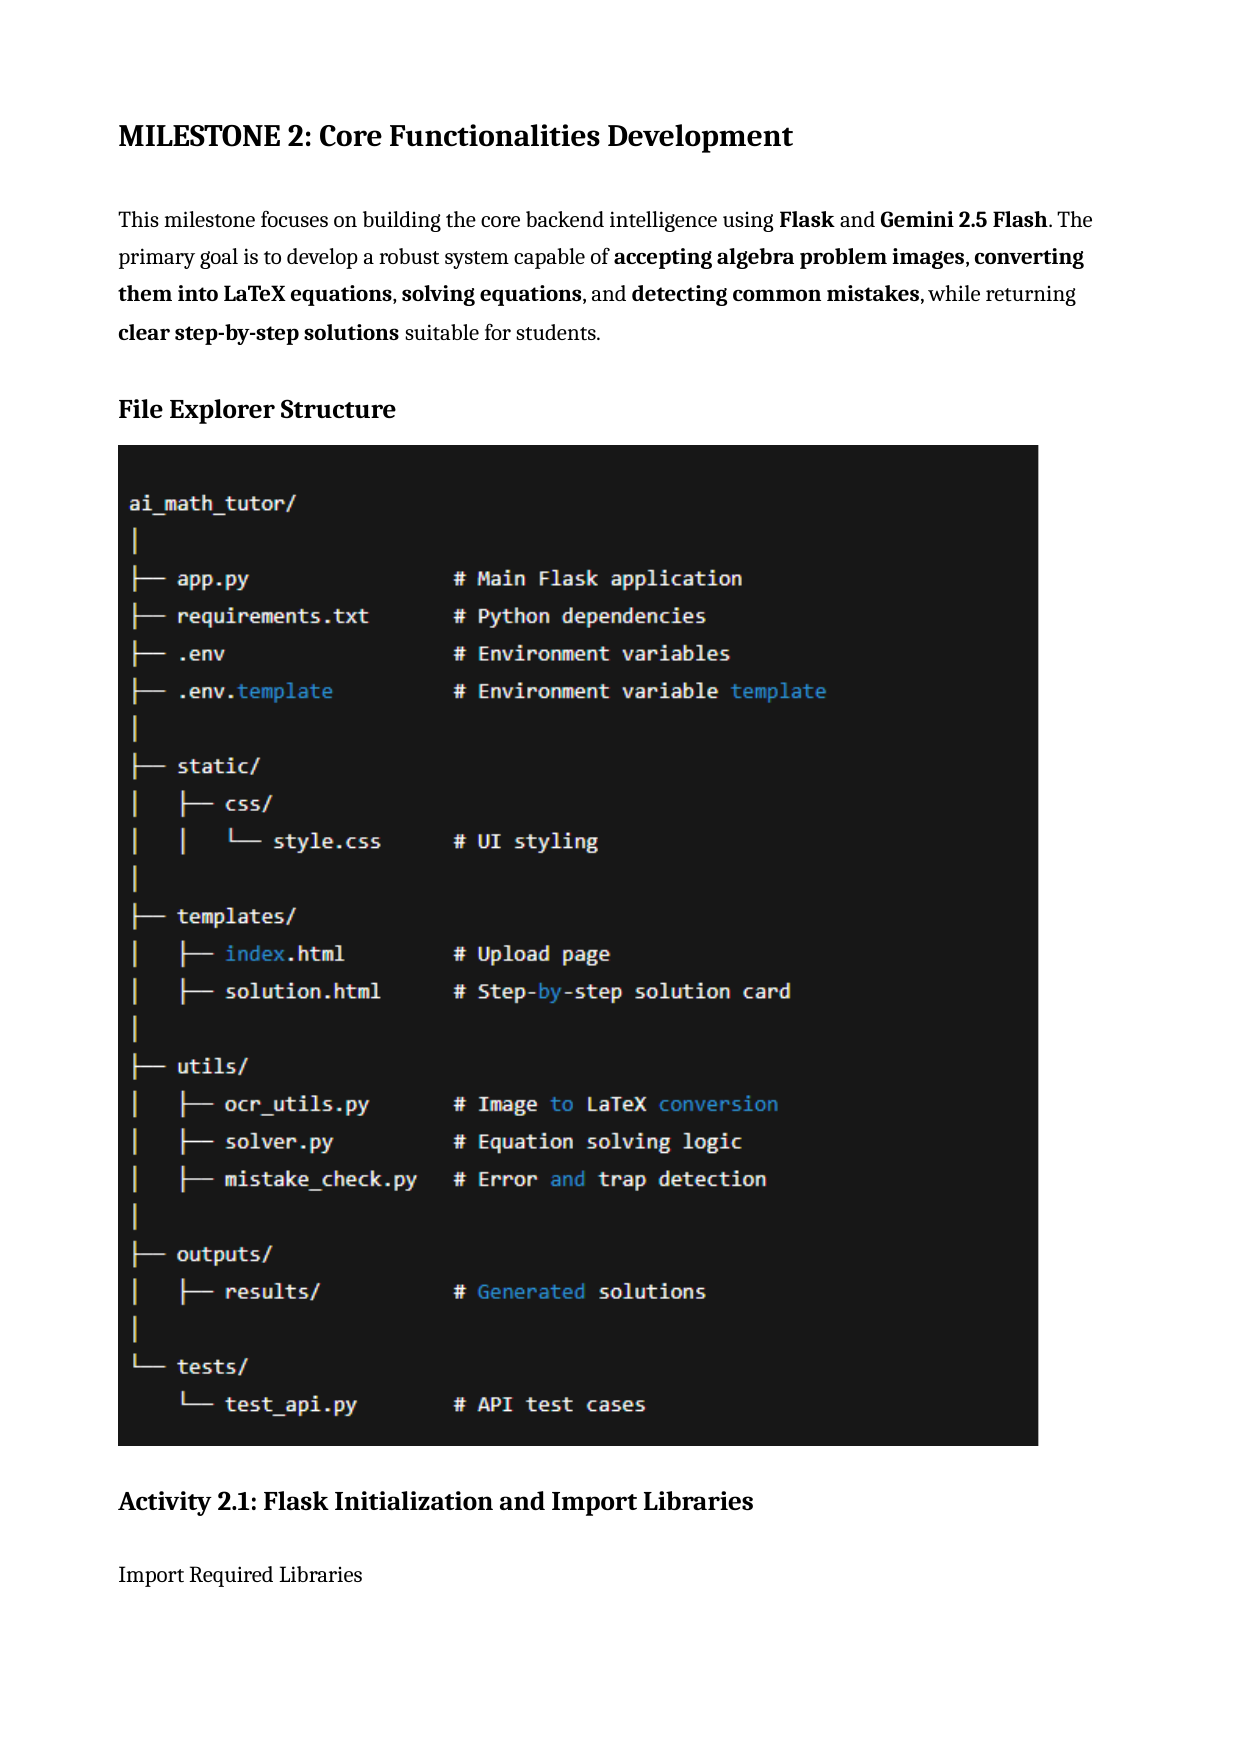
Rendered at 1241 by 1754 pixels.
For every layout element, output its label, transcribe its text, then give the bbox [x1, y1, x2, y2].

subtitle File Explorer Structure [118, 394, 1122, 426]
picture [118, 445, 1039, 1446]
subtitle This milestone focuses on building the core backend intelligence using Flask and Gemini 2.5 Flash. The primary goal is to develop a robust system capable of accepting algebra problem images, converting them into LaTeX equations, solving equations, and detecting common mistakes, while returning clear step-by-step solutions suitable for students. [118, 205, 1122, 346]
subtitle Activity 2.1: Flask Initialization and Import Libraries [118, 1486, 1122, 1517]
text Import Required Libraries [118, 1562, 1122, 1588]
subtitle MILESTONE 2: Core Functionalities Development [118, 118, 1122, 154]
